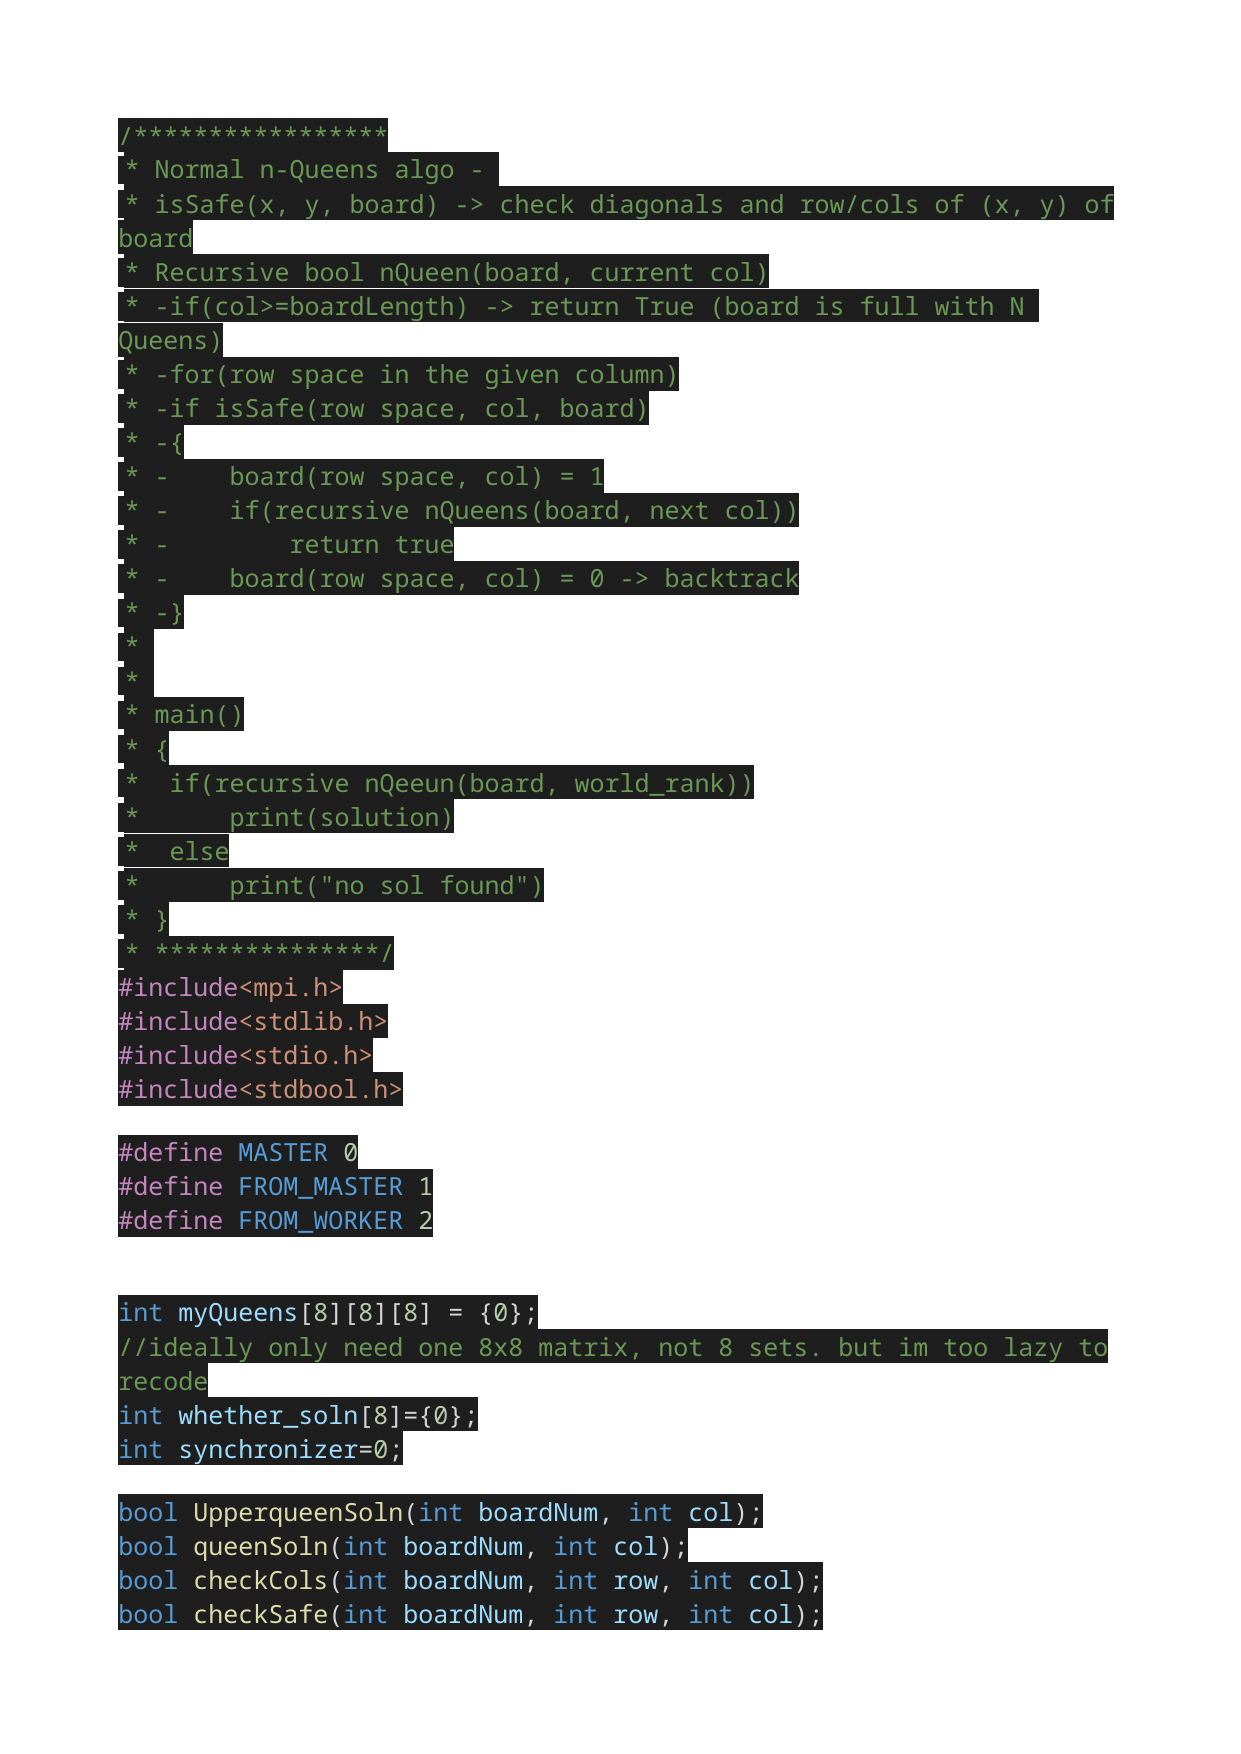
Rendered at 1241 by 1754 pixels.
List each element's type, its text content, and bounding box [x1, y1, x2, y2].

text * } [118, 902, 1122, 936]
text * main() [118, 697, 1122, 731]
text * [118, 629, 1122, 663]
text int whether_soln[8]={0}; [118, 1397, 1122, 1431]
text bool checkSafe(int boardNum, int row, int col); [118, 1596, 1122, 1630]
text * print(solution) [118, 799, 1122, 833]
text * -{ [118, 425, 1122, 459]
text * -if(col>=boardLength) -> return True (board is full with N Queens) [118, 288, 1122, 357]
text #include<stdio.h> [118, 1038, 1122, 1072]
text * [118, 663, 1122, 697]
text * Normal n-Queens algo - [118, 152, 1122, 186]
text #define FROM_WORKER 2 [118, 1203, 1122, 1237]
text #include<stdbool.h> [118, 1072, 1122, 1106]
text int synchronizer=0; [118, 1431, 1122, 1465]
text * if(recursive nQeeun(board, world_rank)) [118, 765, 1122, 799]
text * - board(row space, col) = 0 -> backtrack [118, 561, 1122, 595]
text #include<mpi.h> [118, 970, 1122, 1004]
text * - if(recursive nQueens(board, next col)) [118, 493, 1122, 527]
text * -} [118, 595, 1122, 629]
text * - board(row space, col) = 1 [118, 459, 1122, 493]
text * { [118, 731, 1122, 765]
text bool UpperqueenSoln(int boardNum, int col); [118, 1494, 1122, 1528]
text * - return true [118, 527, 1122, 561]
text * ***************/ [118, 936, 1122, 970]
text * Recursive bool nQueen(board, current col) [118, 254, 1122, 288]
text * print("no sol found") [118, 867, 1122, 902]
text #define FROM_MASTER 1 [118, 1169, 1122, 1203]
text /***************** [118, 118, 1122, 152]
text bool queenSoln(int boardNum, int col); [118, 1528, 1122, 1562]
text * -for(row space in the given column) [118, 357, 1122, 391]
text //ideally only need one 8x8 matrix, not 8 sets. but im too lazy to recode [118, 1329, 1122, 1397]
text bool checkCols(int boardNum, int row, int col); [118, 1562, 1122, 1596]
text * isSafe(x, y, board) -> check diagonals and row/cols of (x, y) of board [118, 186, 1122, 254]
text * else [118, 833, 1122, 867]
text #define MASTER 0 [118, 1135, 1122, 1169]
text #include<stdlib.h> [118, 1004, 1122, 1038]
text int myQueens[8][8][8] = {0}; [118, 1295, 1122, 1329]
text * -if isSafe(row space, col, board) [118, 391, 1122, 425]
